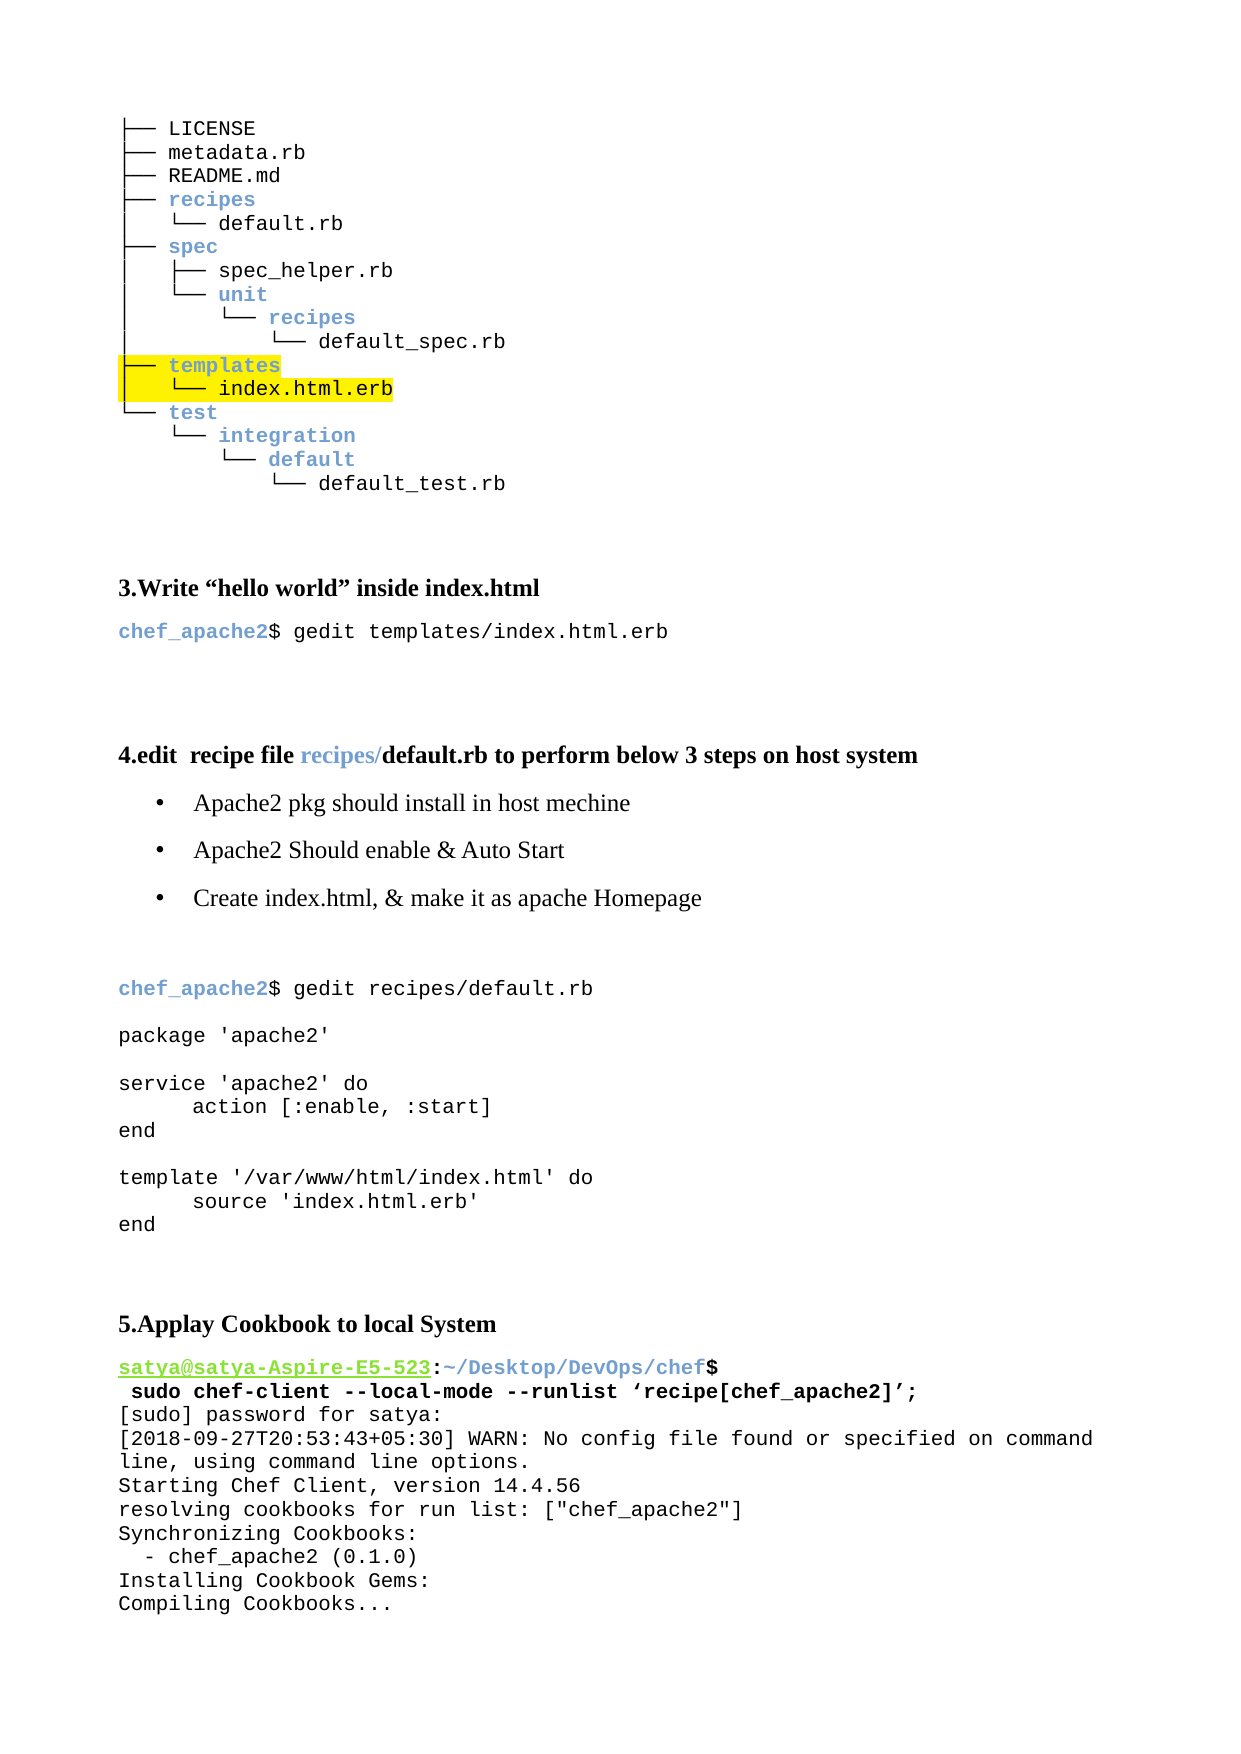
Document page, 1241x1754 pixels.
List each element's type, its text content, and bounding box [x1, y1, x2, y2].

text ├── LICENSE [118, 118, 1122, 142]
text - chef_apache2 (0.1.0) [118, 1546, 1122, 1570]
text end [118, 1120, 1122, 1143]
text 4.edit recipe file recipes/default.rb to perform below 3 steps on host system [118, 740, 1122, 769]
text └── default [118, 449, 1122, 473]
text ├── README.md [118, 165, 1122, 189]
text │ └── default.rb [125, 213, 1122, 236]
text chef_apache2$ gedit templates/index.html.erb [118, 621, 1122, 645]
text 5.Applay Cookbook to local System [118, 1309, 1122, 1338]
text package 'apache2' [118, 1025, 1122, 1049]
text chef_apache2$ gedit recipes/default.rb [118, 978, 1122, 1002]
text Installing Cookbook Gems: [118, 1570, 1122, 1593]
text Starting Chef Client, version 14.4.56 [118, 1475, 1122, 1499]
text │ └── default_spec.rb [125, 331, 1122, 354]
text ├── recipes [118, 189, 1122, 213]
text ├── metadata.rb [125, 142, 1122, 165]
text resolving cookbooks for run list: ["chef_apache2"] [118, 1499, 1122, 1522]
text └── default_test.rb [118, 473, 1122, 496]
text │ └── unit [125, 284, 1122, 307]
text Compiling Cookbooks... [118, 1593, 1122, 1617]
text Synchronizing Cookbooks: [118, 1522, 1122, 1546]
text └── integration [118, 426, 1122, 449]
text sudo chef-client --local-mode --runlist ‘recipe[chef_apache2]’; [118, 1381, 1122, 1404]
text [2018-09-27T20:53:43+05:30] WARN: No config file found or specified on command line, using command line options. [118, 1428, 1122, 1475]
text action [:enable, :start] [118, 1096, 1122, 1120]
text ├── templates [118, 354, 1122, 378]
text template '/var/www/html/index.html' do [118, 1167, 1122, 1191]
text ├── spec [118, 236, 1122, 260]
list Apache2 pkg should install in host mechine [156, 788, 1122, 816]
list Create index.html, & make it as apache Homepage [156, 883, 1122, 912]
text │ ├── spec_helper.rb [118, 260, 1122, 284]
text │ └── recipes [118, 307, 1122, 331]
text └── test [118, 402, 1122, 426]
text source 'index.html.erb' [118, 1191, 1122, 1214]
text [sudo] password for satya: [118, 1404, 1122, 1428]
text satya@satya-Aspire-E5-523:~/Desktop/DevOps/chef$ [118, 1357, 1122, 1381]
text end [118, 1214, 1122, 1238]
text 3.Write “hello world” inside index.html [118, 573, 1122, 602]
text │ └── index.html.erb [118, 378, 1122, 402]
list Apache2 Should enable & Auto Start [156, 835, 1122, 864]
text service 'apache2' do [118, 1073, 1122, 1096]
